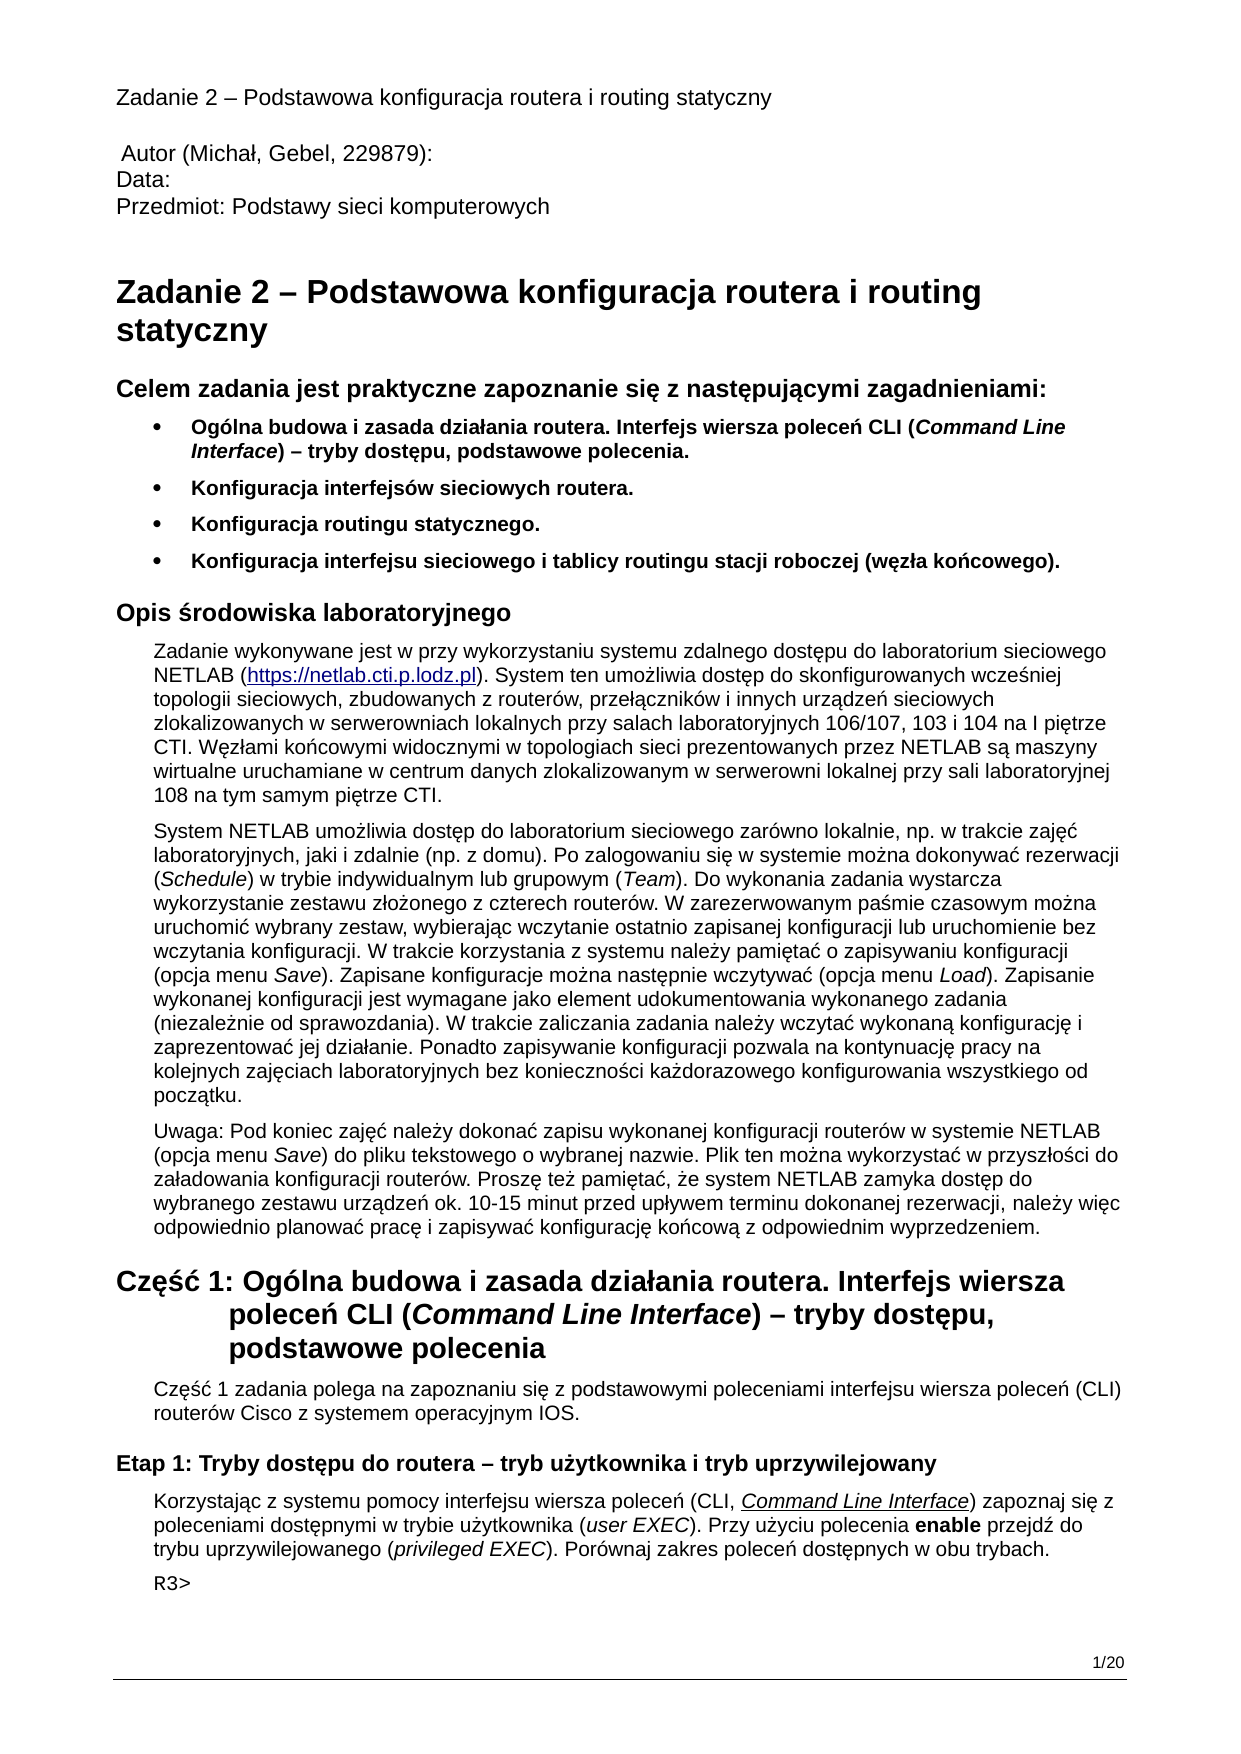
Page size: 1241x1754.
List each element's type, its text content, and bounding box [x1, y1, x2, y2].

text System NETLAB umożliwia dostęp do laboratorium sieciowego zarówno lokalnie, np. w trakcie zajęć laboratoryjnych, jaki i zdalnie (np. z domu). Po zalogowaniu się w systemie można dokonywać rezerwacji (Schedule) w trybie indywidualnym lub grupowym (Team). Do wykonania zadania wystarcza wykorzystanie zestawu złożonego z czterech routerów. W zarezerwowanym paśmie czasowym można uruchomić wybrany zestaw, wybierając wczytanie ostatnio zapisanej konfiguracji lub uruchomienie bez wczytania konfiguracji. W trakcie korzystania z systemu należy pamiętać o zapisywaniu konfiguracji (opcja menu Save). Zapisane konfiguracje można następnie wczytywać (opcja menu Load). Zapisanie wykonanej konfiguracji jest wymagane jako element udokumentowania wykonanego zadania (niezależnie od sprawozdania). W trakcie zaliczania zadania należy wczytać wykonaną konfigurację i zaprezentować jej działanie. Ponadto zapisywanie konfiguracji pozwala na kontynuację pracy na kolejnych zajęciach laboratoryjnych bez konieczności każdorazowego konfigurowania wszystkiego od początku. [153, 819, 1124, 1107]
title Zadanie 2 – Podstawowa konfiguracja routera i routing statyczny [116, 272, 1124, 349]
text Uwaga: Pod koniec zajęć należy dokonać zapisu wykonanej konfiguracji routerów w systemie NETLAB (opcja menu Save) do pliku tekstowego o wybranej nazwie. Plik ten można wykorzystać w przyszłości do załadowania konfiguracji routerów. Proszę też pamiętać, że system NETLAB zamyka dostęp do wybranego zestawu urządzeń ok. 10-15 minut przed upływem terminu dokonanej rezerwacji, należy więc odpowiednio planować pracę i zapisywać konfigurację końcową z odpowiednim wyprzedzeniem. [153, 1119, 1124, 1239]
list Konfiguracja interfejsów sieciowych routera. [153, 475, 1124, 499]
list Konfiguracja interfejsu sieciowego i tablicy routingu stacji roboczej (węzła końcowego). [153, 548, 1124, 573]
text Zadanie wykonywane jest w przy wykorzystaniu systemu zdalnego dostępu do laboratorium sieciowego NETLAB (https://netlab.cti.p.lodz.pl). System ten umożliwia dostęp do skonfigurowanych wcześniej topologii sieciowych, zbudowanych z routerów, przełączników i innych urządzeń sieciowych zlokalizowanych w serwerowniach lokalnych przy salach laboratoryjnych 106/107, 103 i 104 na I piętrze CTI. Węzłami końcowymi widocznymi w topologiach sieci prezentowanych przez NETLAB są maszyny wirtualne uruchamiane w centrum danych zlokalizowanym w serwerowni lokalnej przy sali laboratoryjnej 108 na tym samym piętrze CTI. [153, 639, 1124, 807]
text Opis środowiska laboratoryjnego [116, 598, 1124, 626]
subtitle Ogólna budowa i zasada działania routera. Interfejs wiersza poleceń CLI (Command Line Interface) – tryby dostępu, podstawowe polecenia [116, 1264, 1124, 1364]
list Konfiguracja routingu statycznego. [153, 512, 1124, 536]
text Korzystając z systemu pomocy interfejsu wiersza poleceń (CLI, Command Line Interface) zapoznaj się z poleceniami dostępnymi w trybie użytkownika (user EXEC). Przy użyciu polecenia enable przejdź do trybu uprzywilejowanego (privileged EXEC). Porównaj zakres poleceń dostępnych w obu trybach. [153, 1489, 1124, 1561]
text Część 1 zadania polega na zapoznaniu się z podstawowymi poleceniami interfejsu wiersza poleceń (CLI) routerów Cisco z systemem operacyjnym IOS. [153, 1377, 1124, 1425]
text Celem zadania jest praktyczne zapoznanie się z następującymi zagadnieniami: [116, 374, 1124, 402]
text Autor (Michał, Gebel, 229879): [116, 140, 1124, 166]
text Data: [116, 166, 1124, 193]
list Ogólna budowa i zasada działania routera. Interfejs wiersza poleceń CLI (Command Line Interface) – tryby dostępu, podstawowe polecenia. [153, 415, 1124, 463]
text Przedmiot: Podstawy sieci komputerowych [116, 193, 1124, 219]
text R3> [153, 1573, 1124, 1597]
list Tryby dostępu do routera – tryb użytkownika i tryb uprzywilejowany [116, 1450, 1124, 1476]
